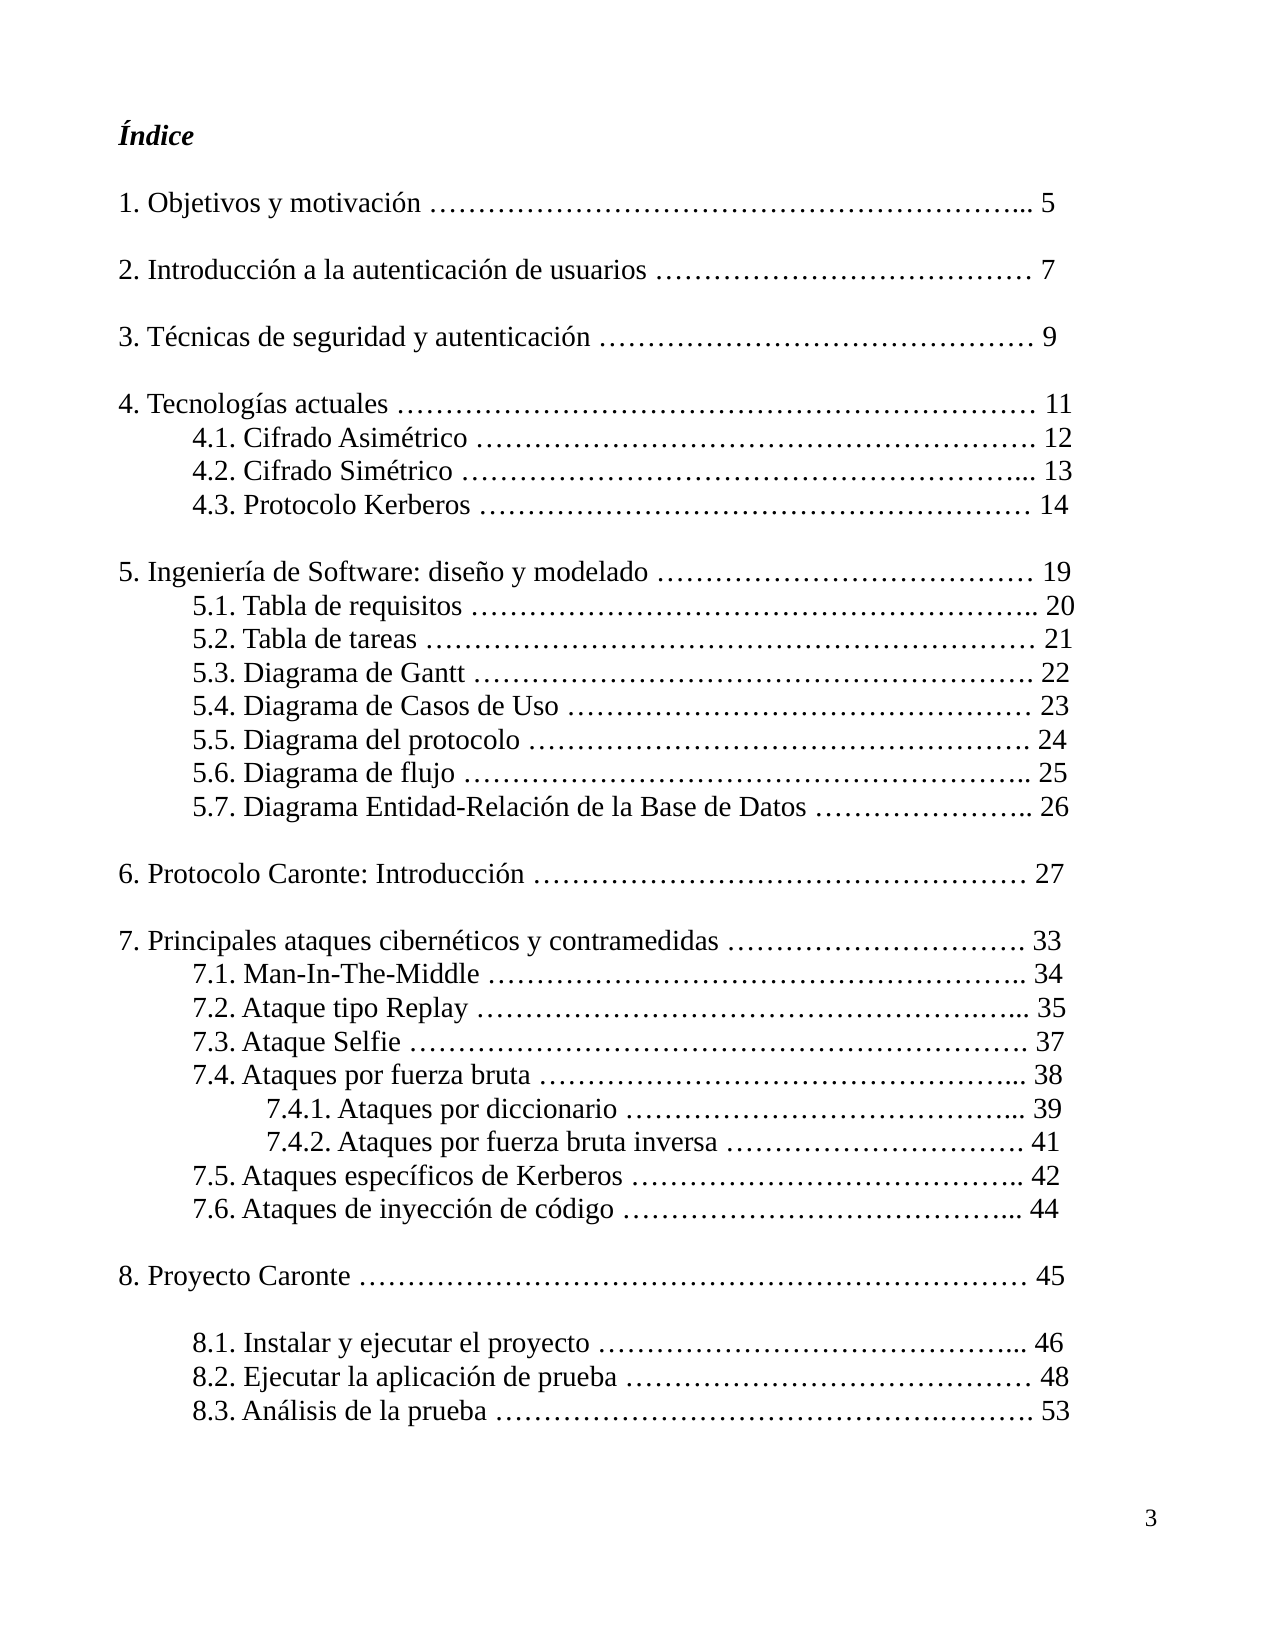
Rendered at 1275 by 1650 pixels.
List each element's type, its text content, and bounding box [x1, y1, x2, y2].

text 7.4. Ataques por fuerza bruta …………………………………………... 38 [118, 1057, 1157, 1091]
text 4.2. Cifrado Simétrico …………………………………………………... 13 [118, 453, 1157, 487]
text 8.3. Análisis de la prueba ……………………………………….………. 53 [118, 1393, 1157, 1426]
text 7. Principales ataques cibernéticos y contramedidas …………………………. 33 [118, 923, 1157, 957]
text 8.2. Ejecutar la aplicación de prueba …………………………………… 48 [118, 1359, 1157, 1393]
text 6. Protocolo Caronte: Introducción …………………………………………… 27 [118, 856, 1157, 889]
text 7.6. Ataques de inyección de código …………………………………... 44 [118, 1191, 1157, 1225]
text 7.3. Ataque Selfie ………………………………………………………. 37 [118, 1024, 1157, 1057]
text 4. Tecnologías actuales ………………………………………………………… 11 [118, 386, 1157, 420]
text 5.6. Diagrama de flujo ………………………………………………….. 25 [118, 755, 1157, 789]
text 2. Introducción a la autenticación de usuarios ………………………………… 7 [118, 252, 1157, 286]
text 7.5. Ataques específicos de Kerberos ………………………………….. 42 [118, 1158, 1157, 1191]
text 5.7. Diagrama Entidad-Relación de la Base de Datos ………………….. 26 [118, 789, 1157, 822]
text 5.1. Tabla de requisitos ………………………………………………….. 20 [118, 588, 1157, 621]
text 7.4.1. Ataques por diccionario …………………………………... 39 [118, 1091, 1157, 1124]
text 5.3. Diagrama de Gantt …………………………………………………. 22 [118, 655, 1157, 688]
text 5.2. Tabla de tareas ……………………………………………………… 21 [118, 621, 1157, 655]
text 3. Técnicas de seguridad y autenticación ……………………………………… 9 [118, 319, 1157, 353]
text 1. Objetivos y motivación ……………………………………………………... 5 [118, 185, 1157, 219]
text 8. Proyecto Caronte …………………………………………………………… 45 [118, 1258, 1157, 1292]
text 4.1. Cifrado Asimétrico …………………………………………………. 12 [118, 420, 1157, 453]
text 8.1. Instalar y ejecutar el proyecto ……………………………………... 46 [118, 1326, 1157, 1359]
text 7.1. Man-In-The-Middle ……………………………………………….. 34 [118, 957, 1157, 990]
text 5.5. Diagrama del protocolo ……………………………………………. 24 [118, 722, 1157, 755]
text 5.4. Diagrama de Casos de Uso ………………………………………… 23 [118, 688, 1157, 722]
text Índice [118, 118, 1157, 152]
text 7.4.2. Ataques por fuerza bruta inversa …………………………. 41 [118, 1124, 1157, 1158]
text 7.2. Ataque tipo Replay …………………………………………….…... 35 [118, 990, 1157, 1024]
text 4.3. Protocolo Kerberos ………………………………………………… 14 [118, 487, 1157, 521]
text 5. Ingeniería de Software: diseño y modelado ………………………………… 19 [118, 554, 1157, 588]
